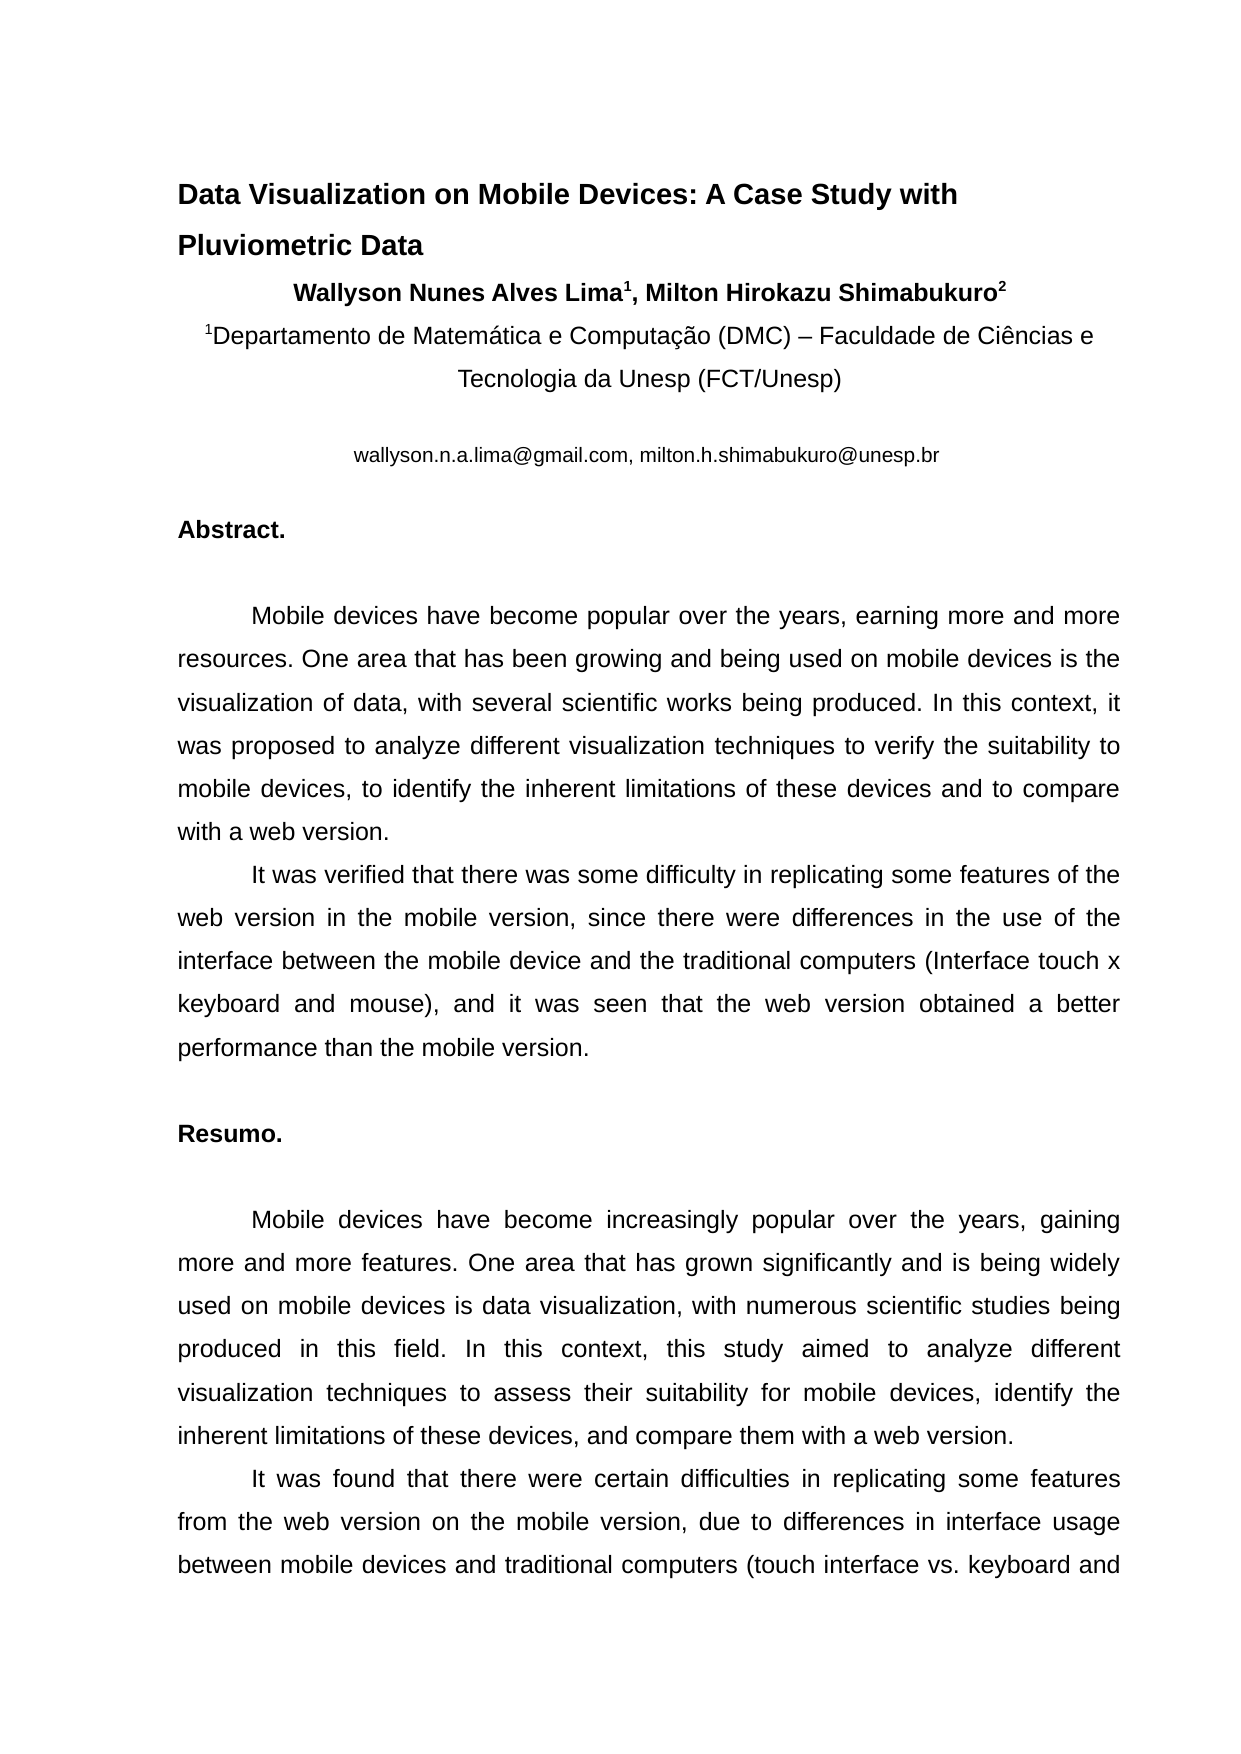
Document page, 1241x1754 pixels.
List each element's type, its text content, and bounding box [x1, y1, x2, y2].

text Abstract. [177, 515, 1122, 544]
text 1Departamento de Matemática e Computação (DMC) – Faculdade de Ciências e Tecnologia da Unesp (FCT/Unesp) [177, 321, 1122, 393]
text Data Visualization on Mobile Devices: A Case Study with Pluviometric Data [177, 177, 1122, 261]
text Mobile devices have become increasingly popular over the years, gaining more and more features. One area that has grown significantly and is being widely used on mobile devices is data visualization, with numerous scientific studies being produced in this field. In this context, this study aimed to analyze different visualization techniques to assess their suitability for mobile devices, identify the inherent limitations of these devices, and compare them with a web version. [177, 1205, 1122, 1449]
text Wallyson Nunes Alves Lima1, Milton Hirokazu Shimabukuro2 [177, 278, 1122, 307]
text Mobile devices have become popular over the years, earning more and more resources. One area that has been growing and being used on mobile devices is the visualization of data, with several scientific works being produced. In this context, it was proposed to analyze different visualization techniques to verify the suitability to mobile devices, to identify the inherent limitations of these devices and to compare with a web version. [177, 601, 1122, 846]
text It was verified that there was some difficulty in replicating some features of the web version in the mobile version, since there were differences in the use of the interface between the mobile device and the traditional computers (Interface touch x keyboard and mouse), and it was seen that the web version obtained a better performance than the mobile version. [177, 860, 1122, 1061]
text It was found that there were certain difficulties in replicating some features from the web version on the mobile version, due to differences in interface usage between mobile devices and traditional computers (touch interface vs. keyboard and [177, 1464, 1122, 1579]
text Resumo. [177, 1119, 1122, 1147]
text wallyson.n.a.lima@gmail.com, milton.h.shimabukuro@unesp.br [177, 443, 1122, 467]
